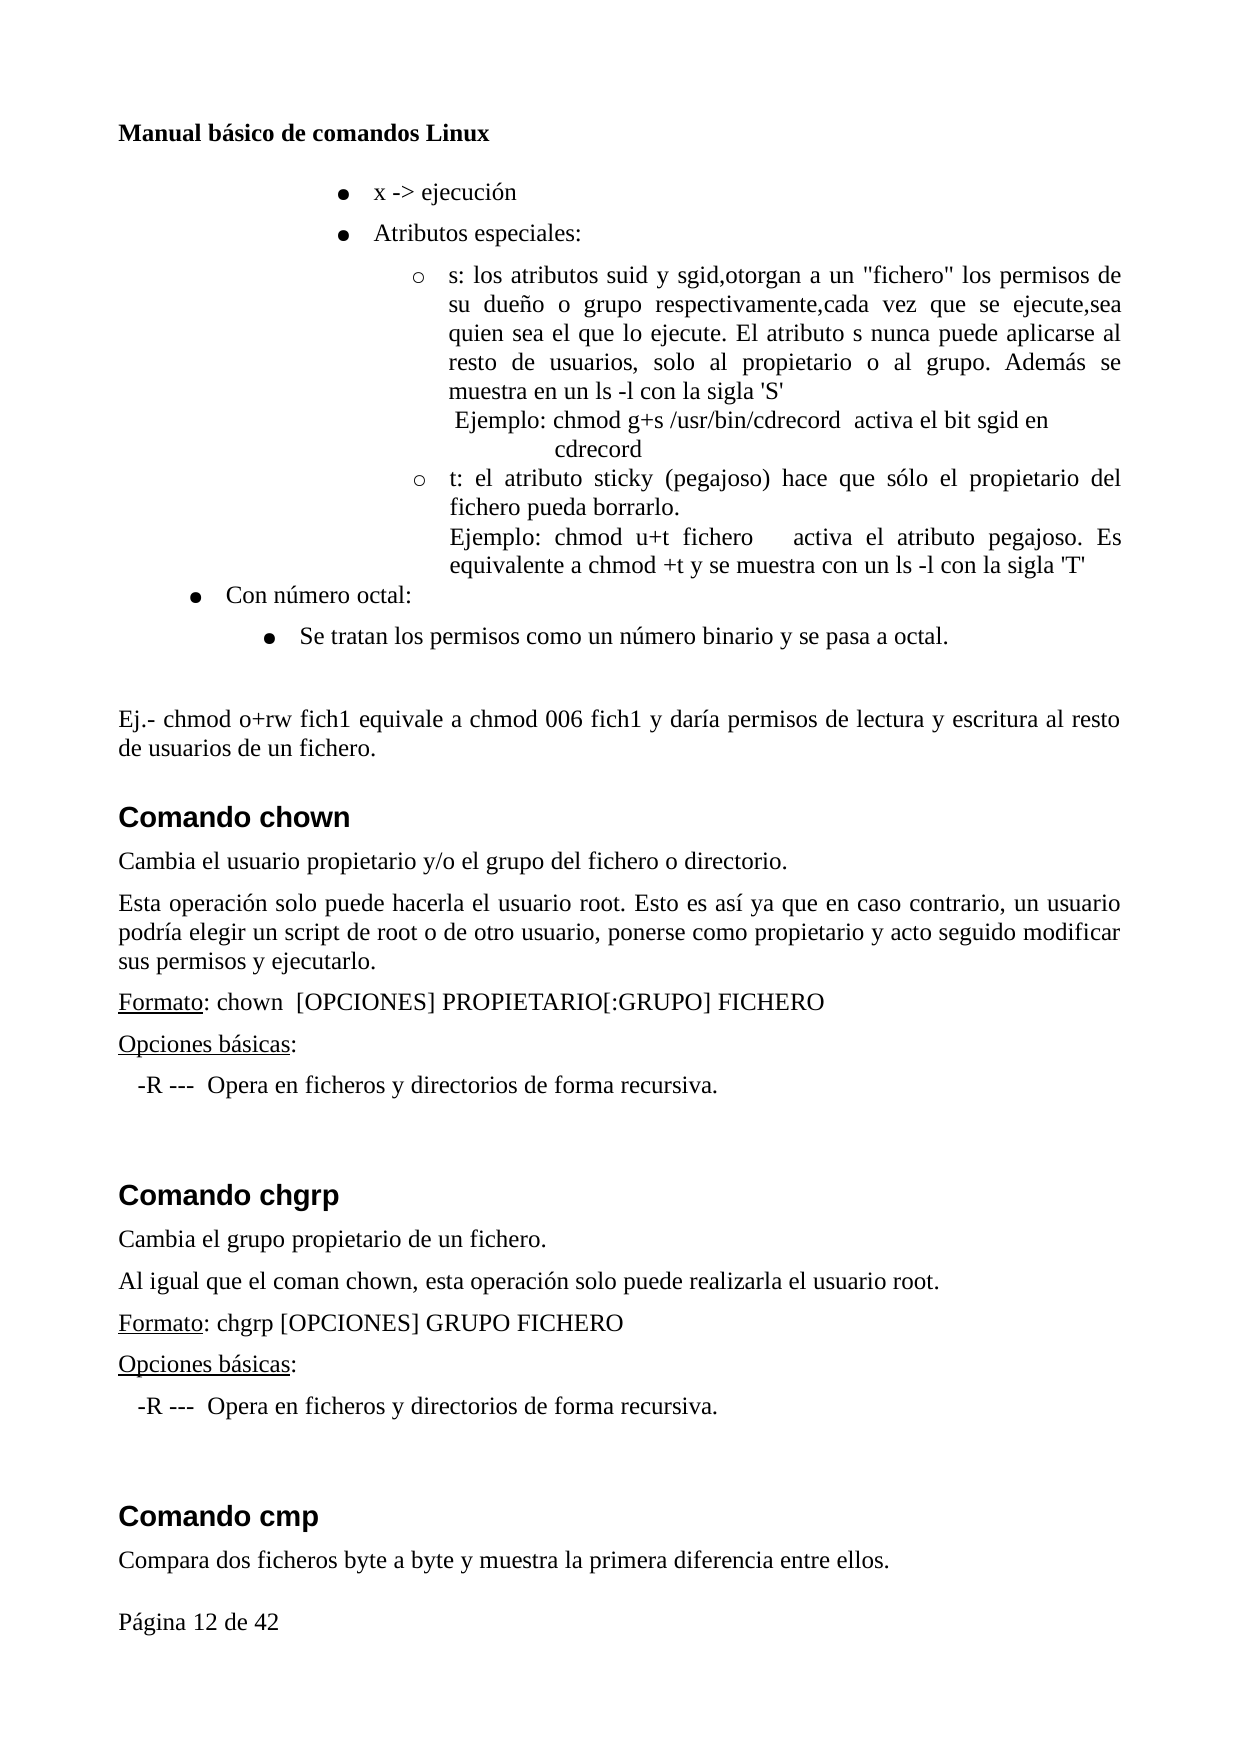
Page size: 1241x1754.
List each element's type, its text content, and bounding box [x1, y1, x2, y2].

text Esta operación solo puede hacerla el usuario root. Esto es así ya que en caso contrario, un usuario podría elegir un script de root o de otro usuario, ponerse como propietario y acto seguido modificar sus permisos y ejecutarlo. [118, 887, 1122, 974]
list Atributos especiales: [336, 218, 1122, 247]
text Opciones básicas: [118, 1029, 1122, 1058]
text Al igual que el coman chown, esta operación solo puede realizarla el usuario root. [118, 1266, 1122, 1295]
text Formato: chgrp [OPCIONES] GRUPO FICHERO [118, 1307, 1122, 1337]
list x -> ejecución [336, 177, 1122, 206]
subtitle Comando chown [118, 800, 1122, 833]
text Opciones básicas: [118, 1349, 1122, 1378]
list Ejemplo: chmod u+t fichero activa el atributo pegajoso. Es equivalente a chmod +t y se muestra con un ls -l con la sigla 'T' [412, 521, 1122, 579]
text Cambia el usuario propietario y/o el grupo del fichero o directorio. [118, 846, 1122, 875]
list Con número octal: [188, 579, 1122, 608]
text Ej.- chmod o+rw fich1 equivale a chmod 006 fich1 y daría permisos de lectura y escritura al resto de usuarios de un fichero. [118, 704, 1122, 762]
text cdrecord [192, 434, 1122, 463]
text Ejemplo: chmod g+s /usr/bin/cdrecord activa el bit sgid en [118, 405, 1122, 434]
list s: los atributos suid y sgid,otorgan a un "fichero" los permisos de su dueño o grupo respectivamente,cada vez que se ejecute,sea quien sea el que lo ejecute. El atributo s nunca puede aplicarse al resto de usuarios, solo al propietario o al grupo. Además se muestra en un ls -l con la sigla 'S' [411, 260, 1122, 405]
list Se tratan los permisos como un número binario y se pasa a octal. [262, 621, 1122, 650]
subtitle Comando cmp [118, 1499, 1122, 1532]
text Compara dos ficheros byte a byte y muestra la primera diferencia entre ellos. [118, 1545, 1122, 1574]
text -R --- Opera en ficheros y directorios de forma recursiva. [118, 1070, 1122, 1099]
list t: el atributo sticky (pegajoso) hace que sólo el propietario del fichero pueda borrarlo. [412, 463, 1122, 521]
text Cambia el grupo propietario de un fichero. [118, 1224, 1122, 1253]
subtitle Comando chgrp [118, 1178, 1122, 1212]
text -R --- Opera en ficheros y directorios de forma recursiva. [118, 1391, 1122, 1420]
text Formato: chown [OPCIONES] PROPIETARIO[:GRUPO] FICHERO [118, 987, 1122, 1016]
